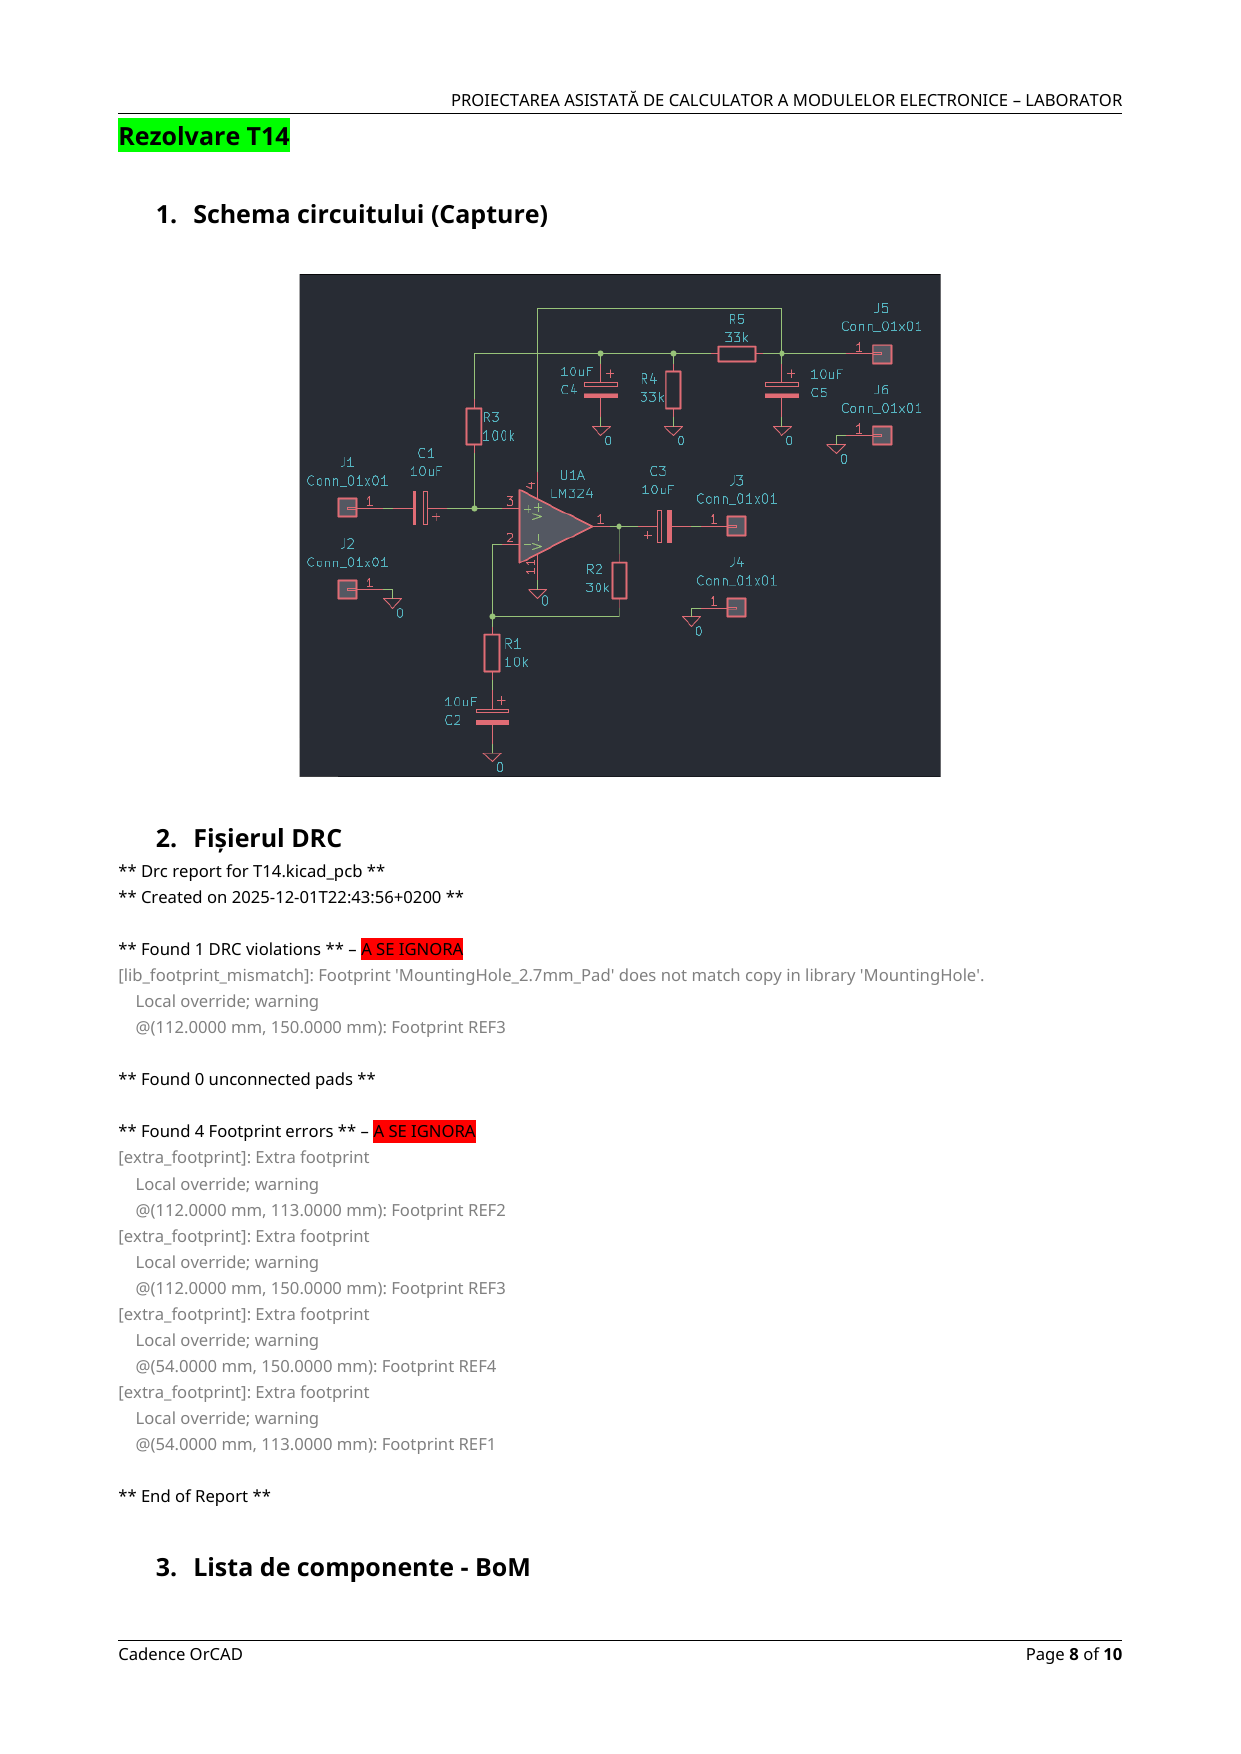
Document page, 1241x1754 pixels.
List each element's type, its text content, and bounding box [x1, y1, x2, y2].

list Fișierul DRC [156, 820, 1122, 854]
list [extra_footprint]: Extra footprint [118, 1224, 1122, 1247]
list ** Found 0 unconnected pads ** [118, 1068, 1122, 1091]
list ** Drc report for T14.kicad_pcb ** [118, 859, 1122, 882]
list Local override; warning [118, 1172, 1122, 1195]
list ** Found 1 DRC violations ** – A SE IGNORA [118, 938, 1122, 960]
list Local override; warning [118, 1250, 1122, 1273]
list @(112.0000 mm, 150.0000 mm): Footprint REF3 [118, 1276, 1122, 1299]
list @(112.0000 mm, 113.0000 mm): Footprint REF2 [118, 1198, 1122, 1221]
list [extra_footprint]: Extra footprint [118, 1302, 1122, 1325]
list Local override; warning [118, 990, 1122, 1012]
list ** End of Report ** [118, 1484, 1122, 1507]
list Lista de componente - BoM [156, 1550, 1122, 1584]
list @(112.0000 mm, 150.0000 mm): Footprint REF3 [118, 1016, 1122, 1038]
list Rezolvare T14 [118, 118, 1122, 152]
list Local override; warning [118, 1406, 1122, 1429]
list @(54.0000 mm, 113.0000 mm): Footprint REF1 [118, 1432, 1122, 1455]
list Schema circuitului (Capture) [156, 196, 1122, 231]
list [lib_footprint_mismatch]: Footprint 'MountingHole_2.7mm_Pad' does not match copy in library 'MountingHole'. [118, 964, 1122, 986]
picture [299, 274, 941, 777]
list Local override; warning [118, 1328, 1122, 1351]
list @(54.0000 mm, 150.0000 mm): Footprint REF4 [118, 1354, 1122, 1377]
list ** Found 4 Footprint errors ** – A SE IGNORA [118, 1120, 1122, 1143]
list ** Created on 2025-12-01T22:43:56+0200 ** [118, 886, 1122, 908]
list [extra_footprint]: Extra footprint [118, 1380, 1122, 1403]
list [extra_footprint]: Extra footprint [118, 1146, 1122, 1169]
